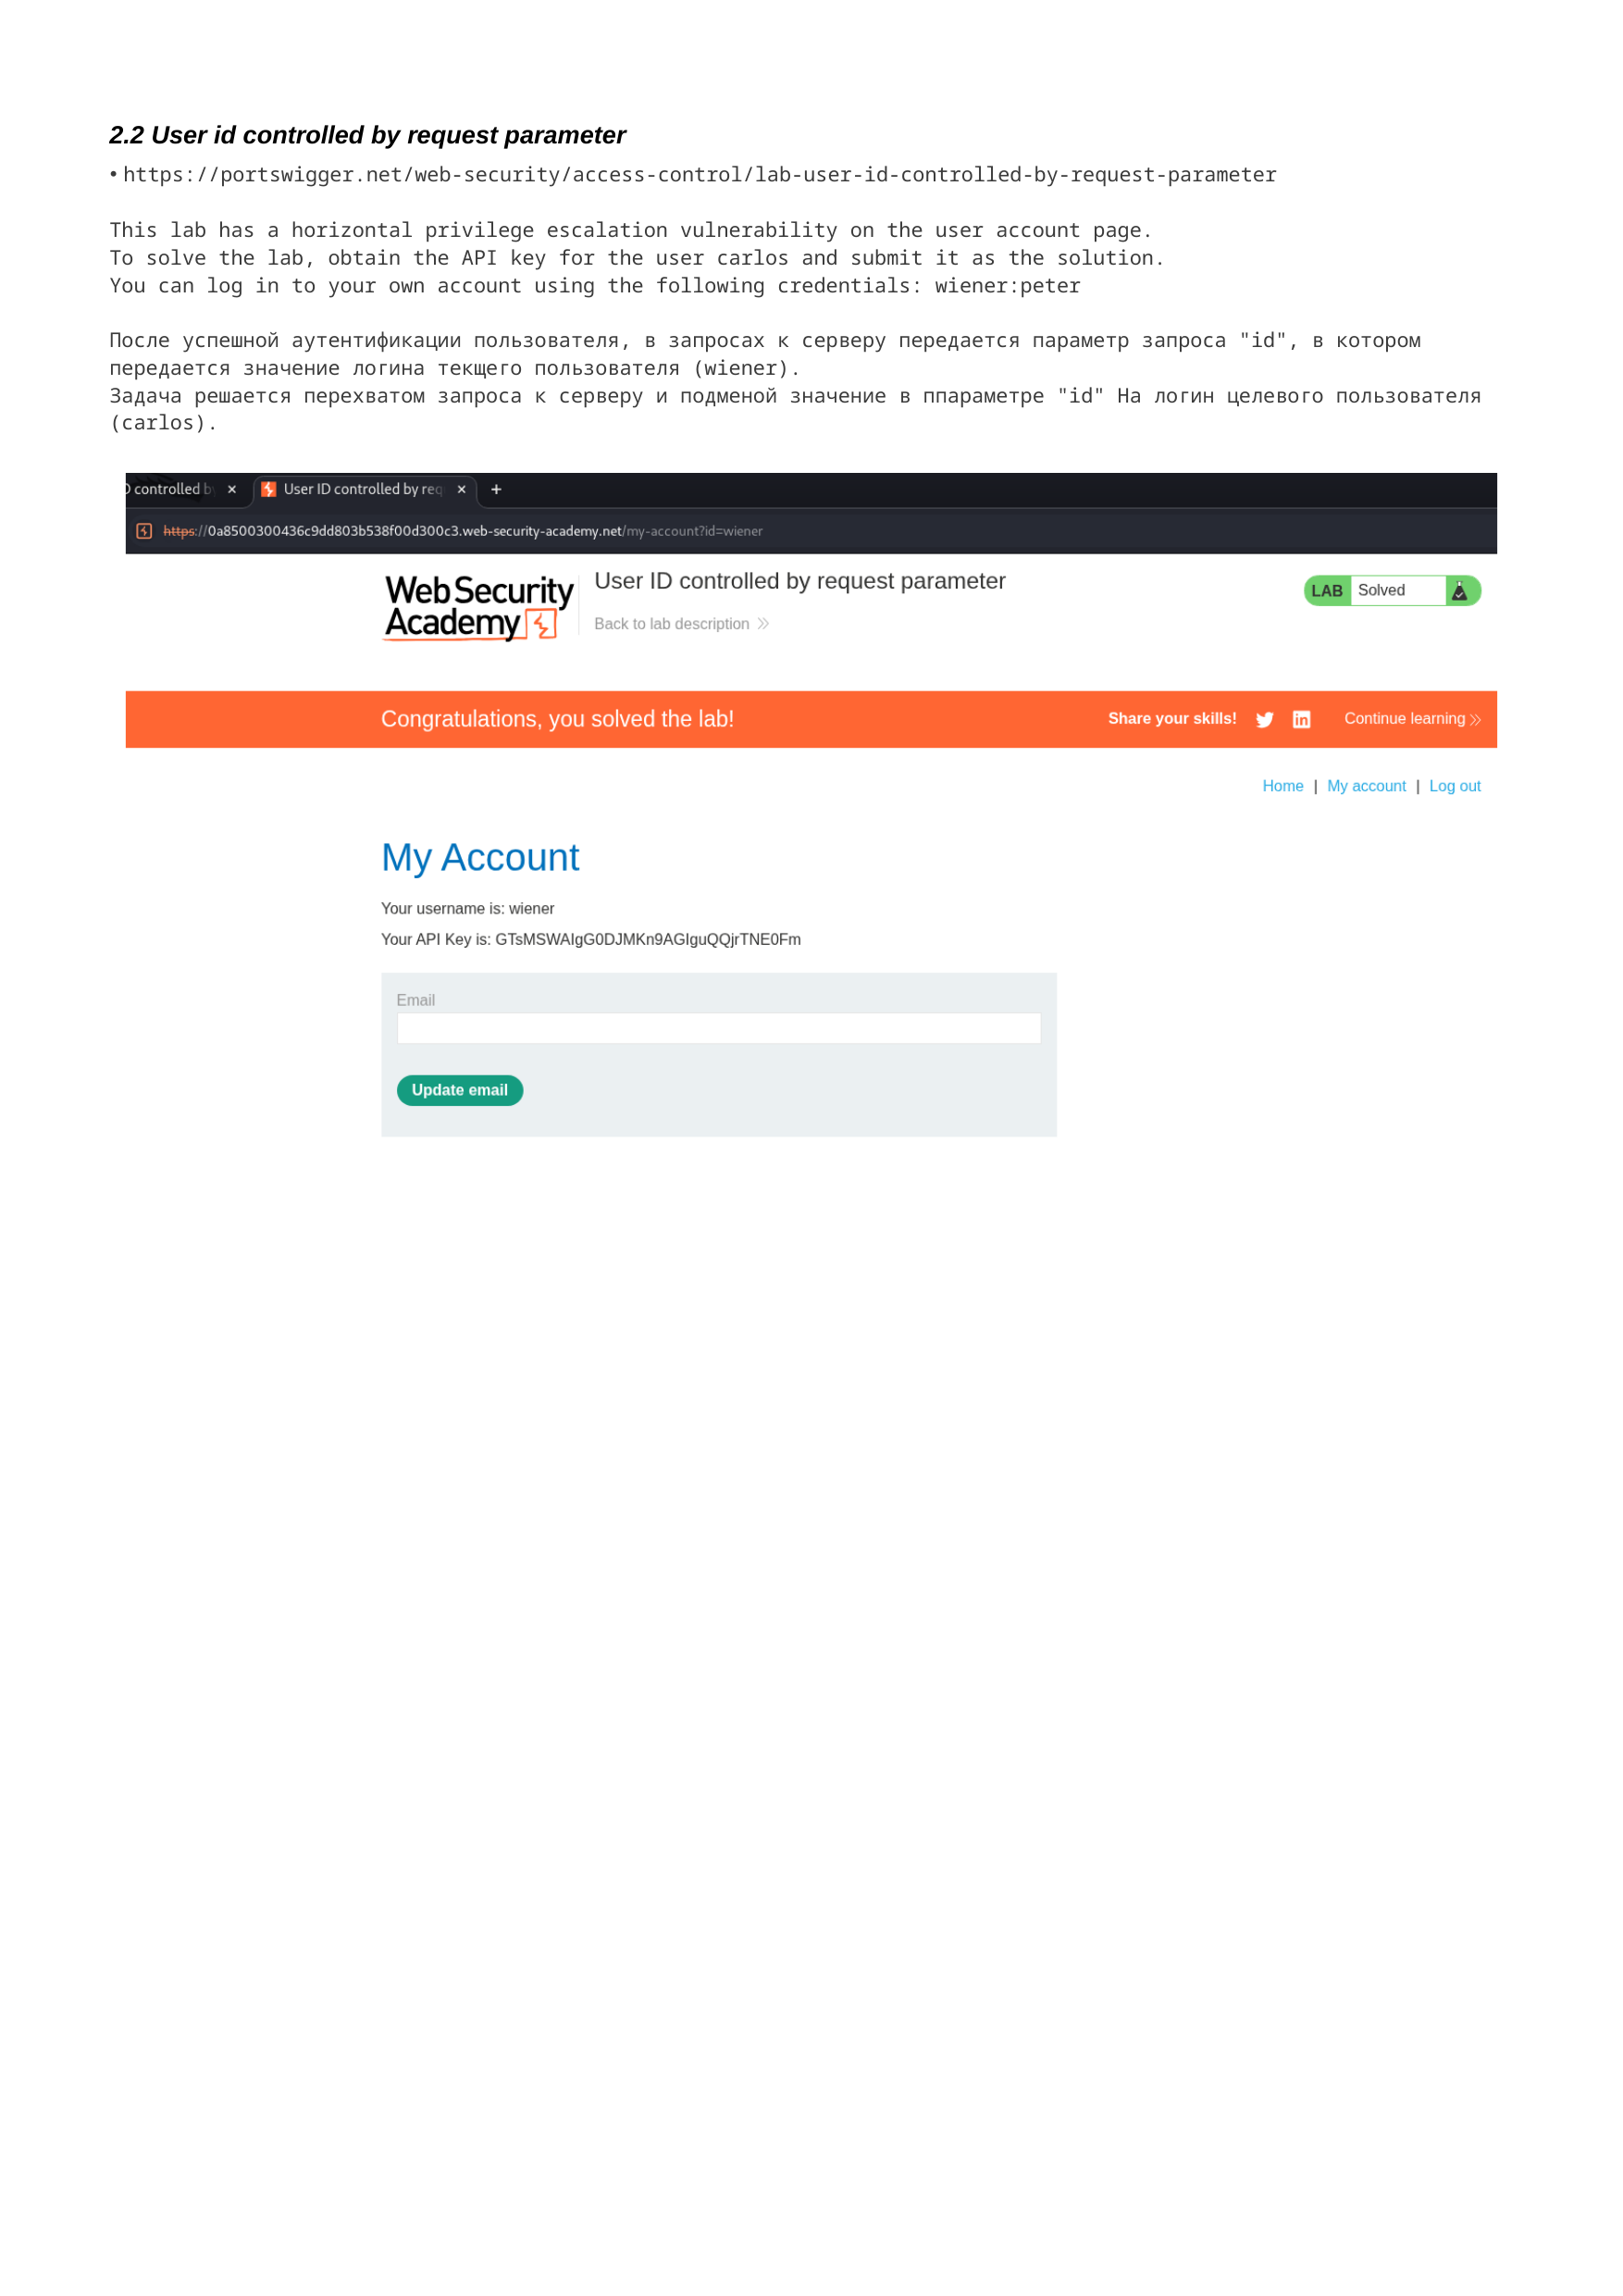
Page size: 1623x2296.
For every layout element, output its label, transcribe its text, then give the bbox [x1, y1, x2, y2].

text После успешной аутентификации пользователя, в запросах к серверу передается параметр запроса "id", в котором передается значение логина текщего пользователя (wiener). [109, 326, 1514, 381]
picture [125, 473, 1498, 1148]
text To solve the lab, obtain the API key for the user carlos and submit it as the solution. [109, 243, 1514, 270]
text This lab has a horizontal privilege escalation vulnerability on the user account page. [109, 216, 1514, 243]
text You can log in to your own account using the following credentials: wiener:peter [109, 270, 1514, 298]
text • https://portswigger.net/web-security/access-control/lab-user-id-controlled-by-request-parameter [109, 160, 1514, 188]
text Задача решается перехватом запроса к серверу и подменой значение в ппараметре "id" На логин целевого пользователя (carlos). [109, 381, 1514, 436]
subtitle 2.2 User id controlled by request parameter [109, 121, 1514, 149]
